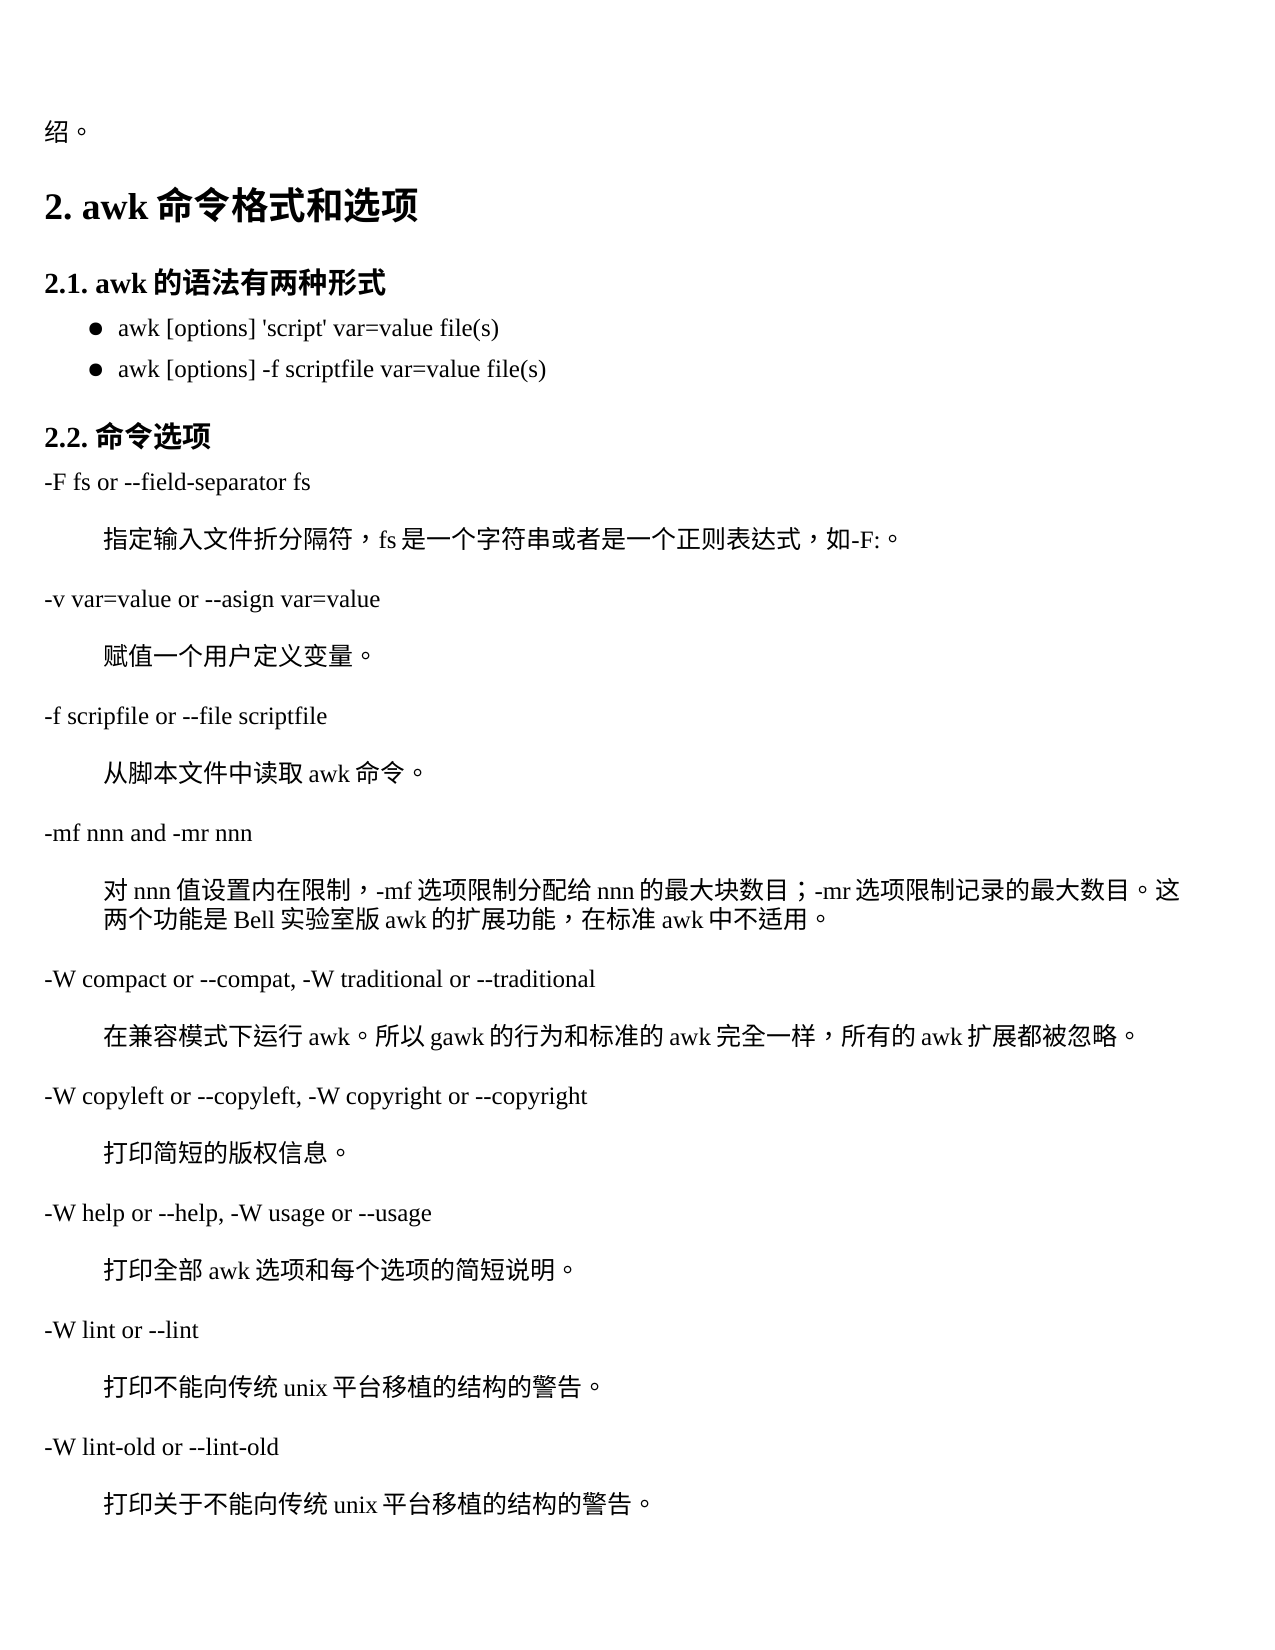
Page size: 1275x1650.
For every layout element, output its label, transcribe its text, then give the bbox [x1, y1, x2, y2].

subtitle -W compact or --compat, -W traditional or --traditional [44, 964, 1203, 993]
list 打印不能向传统unix平台移植的结构的警告。 [103, 1373, 1203, 1402]
subtitle -v var=value or --asign var=value [44, 584, 1203, 613]
list 打印关于不能向传统unix平台移植的结构的警告。 [103, 1490, 1203, 1519]
subtitle -f scripfile or --file scriptfile [44, 701, 1203, 729]
subtitle -W lint-old or --lint-old [44, 1432, 1203, 1461]
list awk [options] 'script' var=value file(s) [88, 313, 1203, 342]
list 指定输入文件折分隔符，fs是一个字符串或者是一个正则表达式，如-F:。 [103, 525, 1203, 554]
subtitle -mf nnn and -mr nnn [44, 818, 1203, 847]
list awk [options] -f scriptfile var=value file(s) [88, 354, 1203, 383]
text 绍。 [44, 118, 1203, 147]
list 赋值一个用户定义变量。 [103, 642, 1203, 671]
subtitle -W help or --help, -W usage or --usage [44, 1198, 1203, 1227]
subtitle -W copyleft or --copyleft, -W copyright or --copyright [44, 1081, 1203, 1110]
list 打印全部awk选项和每个选项的简短说明。 [103, 1256, 1203, 1285]
subtitle 2.1. awk的语法有两种形式 [44, 266, 1203, 300]
list 在兼容模式下运行awk。所以gawk的行为和标准的awk完全一样，所有的awk扩展都被忽略。 [103, 1022, 1203, 1052]
list 打印简短的版权信息。 [103, 1139, 1203, 1168]
subtitle -F fs or --field-separator fs [44, 467, 1203, 496]
subtitle 2. awk命令格式和选项 [44, 185, 1203, 229]
subtitle -W lint or --lint [44, 1315, 1203, 1344]
list 从脚本文件中读取awk命令。 [103, 759, 1203, 788]
subtitle 2.2. 命令选项 [44, 420, 1203, 454]
list 对nnn值设置内在限制，-mf选项限制分配给nnn的最大块数目；-mr选项限制记录的最大数目。这两个功能是Bell实验室版awk的扩展功能，在标准awk中不适用。 [103, 876, 1203, 934]
